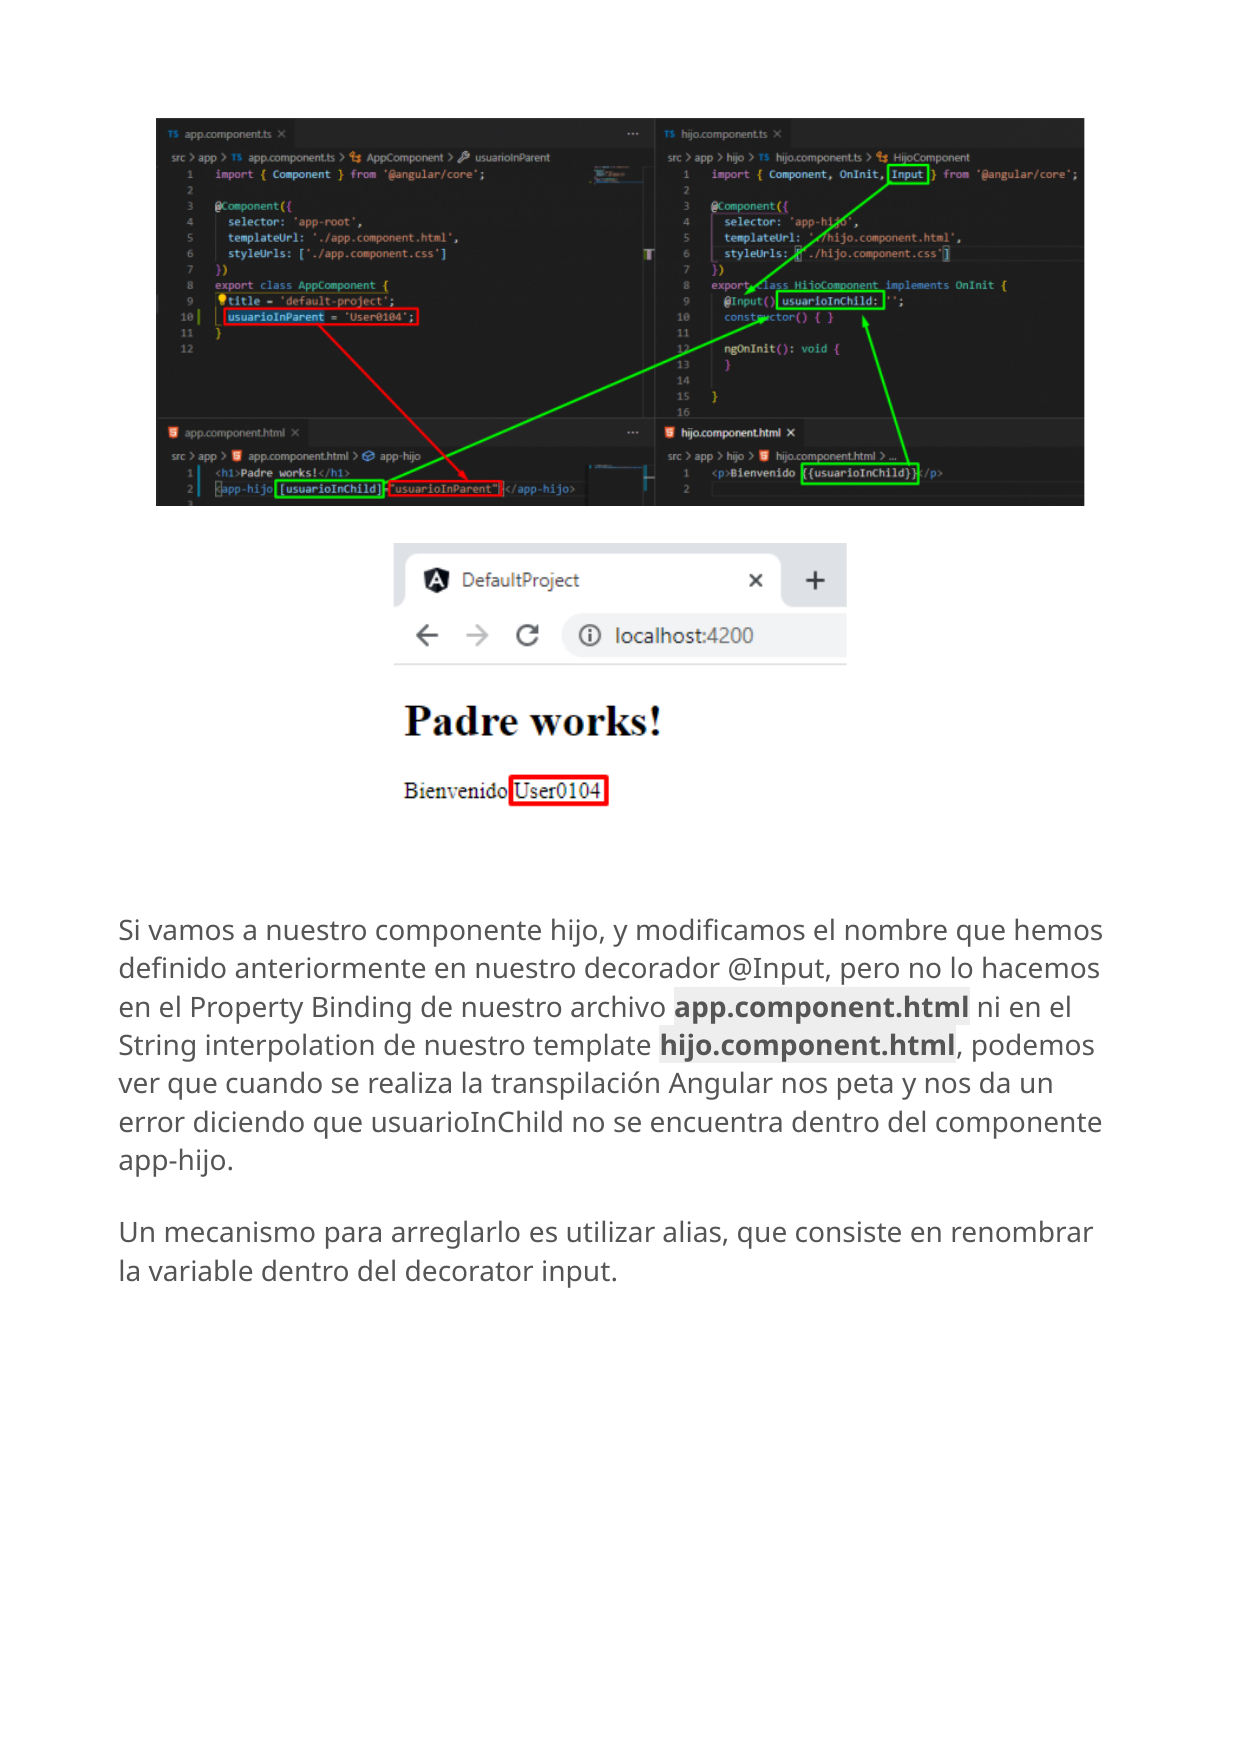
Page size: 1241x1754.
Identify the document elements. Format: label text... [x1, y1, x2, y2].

text Un mecanismo para arreglarlo es utilizar alias, que consiste en renombrar la variable dentro del decorator input. [118, 1213, 1122, 1289]
picture [393, 543, 847, 822]
text Si vamos a nuestro componente hijo, y modificamos el nombre que hemos definido anteriormente en nuestro decorador @Input, pero no lo hacemos en el Property Binding de nuestro archivo app.component.html ni en el String interpolation de nuestro template hijo.component.html, podemos ver que cuando se realiza la transpilación Angular nos peta y nos da un error diciendo que usuarioInChild no se encuentra dentro del componente app-hijo. [118, 910, 1122, 1178]
picture [156, 118, 1085, 506]
